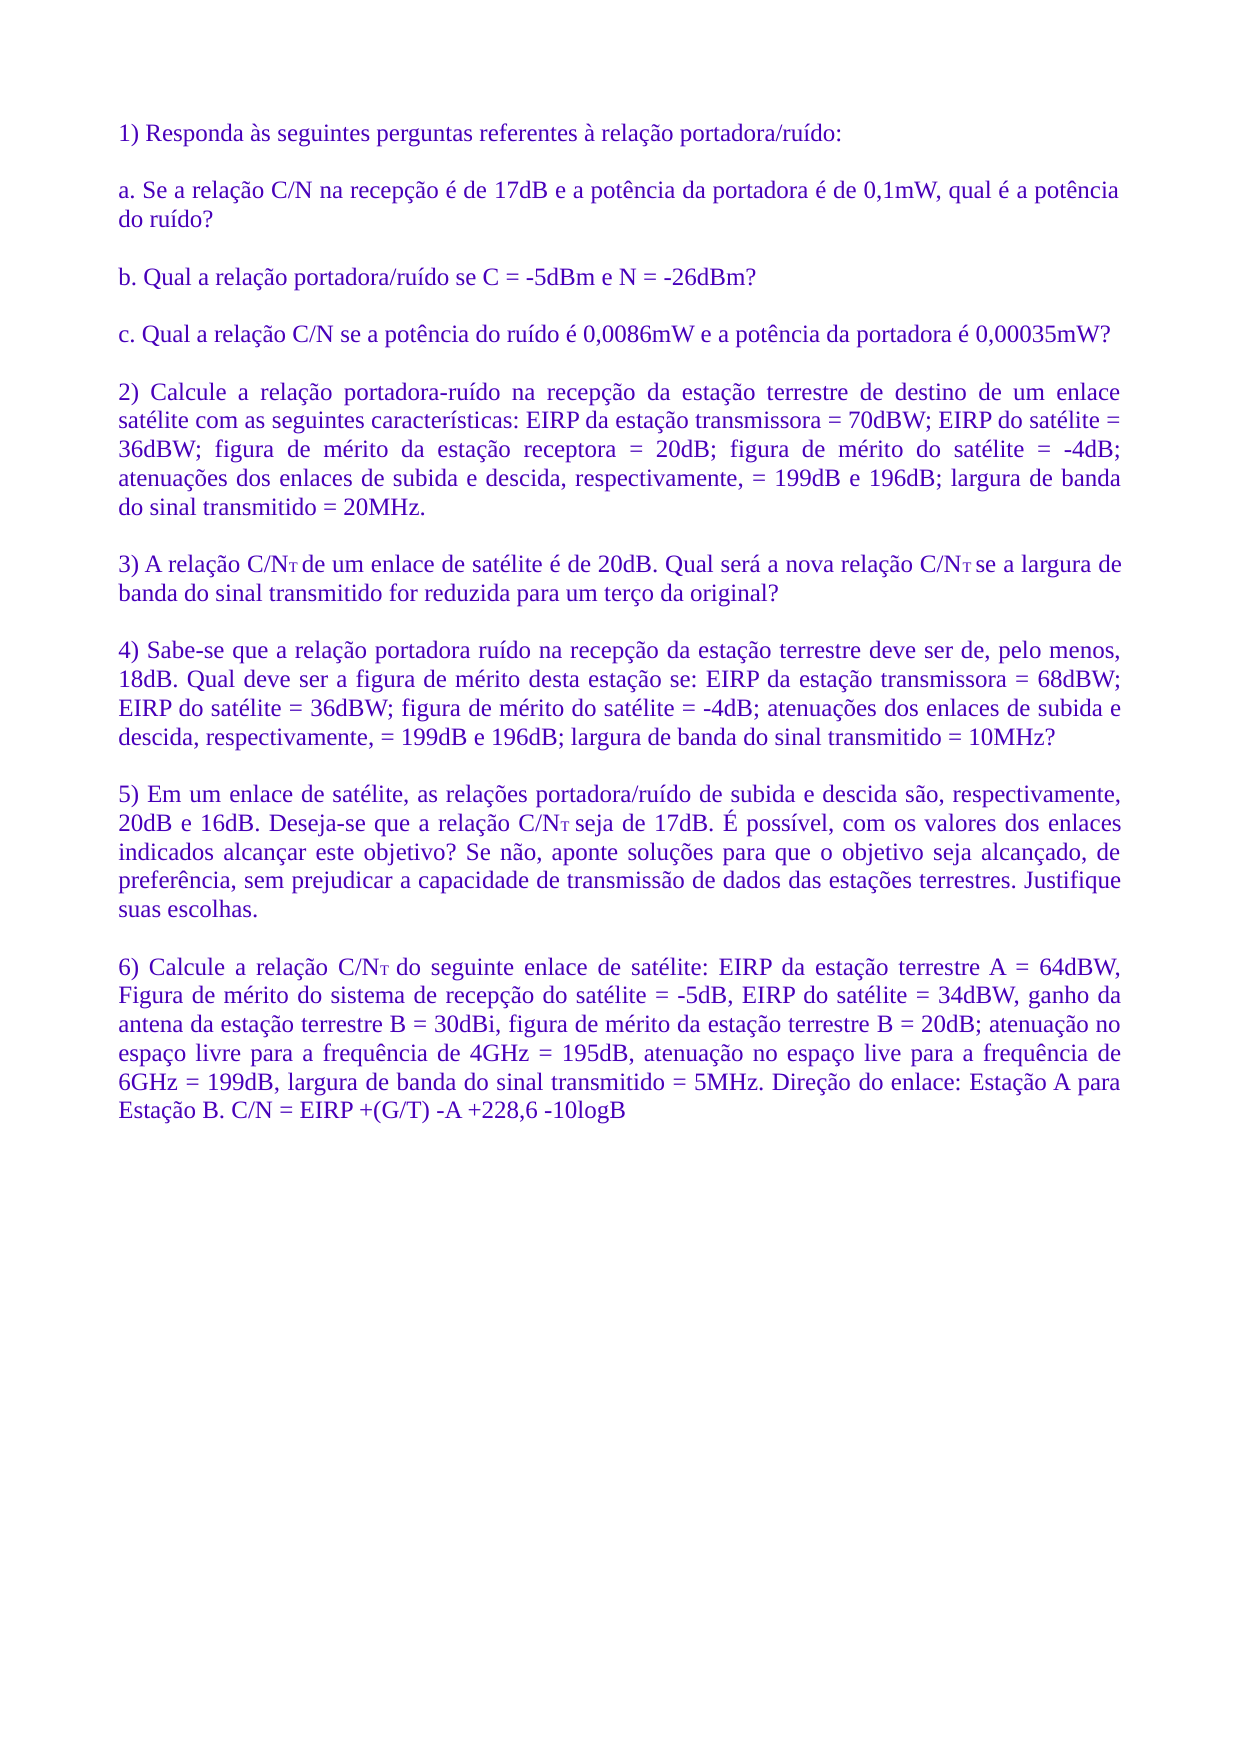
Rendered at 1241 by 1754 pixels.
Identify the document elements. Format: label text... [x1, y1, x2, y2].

text a. Se a relação C/N na recepção é de 17dB e a potência da portadora é de 0,1mW, qual é a potência do ruído? [118, 176, 1122, 233]
text 4) Sabe-se que a relação portadora ruído na recepção da estação terrestre deve ser de, pelo menos, 18dB. Qual deve ser a figura de mérito desta estação se: EIRP da estação transmissora = 68dBW; EIRP do satélite = 36dBW; figura de mérito do satélite = -4dB; atenuações dos enlaces de subida e descida, respectivamente, = 199dB e 196dB; largura de banda do sinal transmitido = 10MHz? [118, 636, 1122, 751]
text 5) Em um enlace de satélite, as relações portadora/ruído de subida e descida são, respectivamente, 20dB e 16dB. Deseja-se que a relação C/NT seja de 17dB. É possível, com os valores dos enlaces indicados alcançar este objetivo? Se não, aponte soluções para que o objetivo seja alcançado, de preferência, sem prejudicar a capacidade de transmissão de dados das estações terrestres. Justifique suas escolhas. [118, 779, 1122, 923]
text c. Qual a relação C/N se a potência do ruído é 0,0086mW e a potência da portadora é 0,00035mW? [118, 319, 1122, 348]
text 3) A relação C/NT de um enlace de satélite é de 20dB. Qual será a nova relação C/NT se a largura de banda do sinal transmitido for reduzida para um terço da original? [118, 549, 1122, 607]
text 6) Calcule a relação C/NT do seguinte enlace de satélite: EIRP da estação terrestre A = 64dBW, Figura de mérito do sistema de recepção do satélite = -5dB, EIRP do satélite = 34dBW, ganho da antena da estação terrestre B = 30dBi, figura de mérito da estação terrestre B = 20dB; atenuação no espaço livre para a frequência de 4GHz = 195dB, atenuação no espaço live para a frequência de 6GHz = 199dB, largura de banda do sinal transmitido = 5MHz. Direção do enlace: Estação A para Estação B. C/N = EIRP +(G/T) -A +228,6 -10logB [118, 952, 1122, 1124]
text 1) Responda às seguintes perguntas referentes à relação portadora/ruído: [118, 118, 1122, 147]
text 2) Calcule a relação portadora-ruído na recepção da estação terrestre de destino de um enlace satélite com as seguintes características: EIRP da estação transmissora = 70dBW; EIRP do satélite = 36dBW; figura de mérito da estação receptora = 20dB; figura de mérito do satélite = -4dB; atenuações dos enlaces de subida e descida, respectivamente, = 199dB e 196dB; largura de banda do sinal transmitido = 20MHz. [118, 377, 1122, 521]
text b. Qual a relação portadora/ruído se C = -5dBm e N = -26dBm? [118, 262, 1122, 291]
